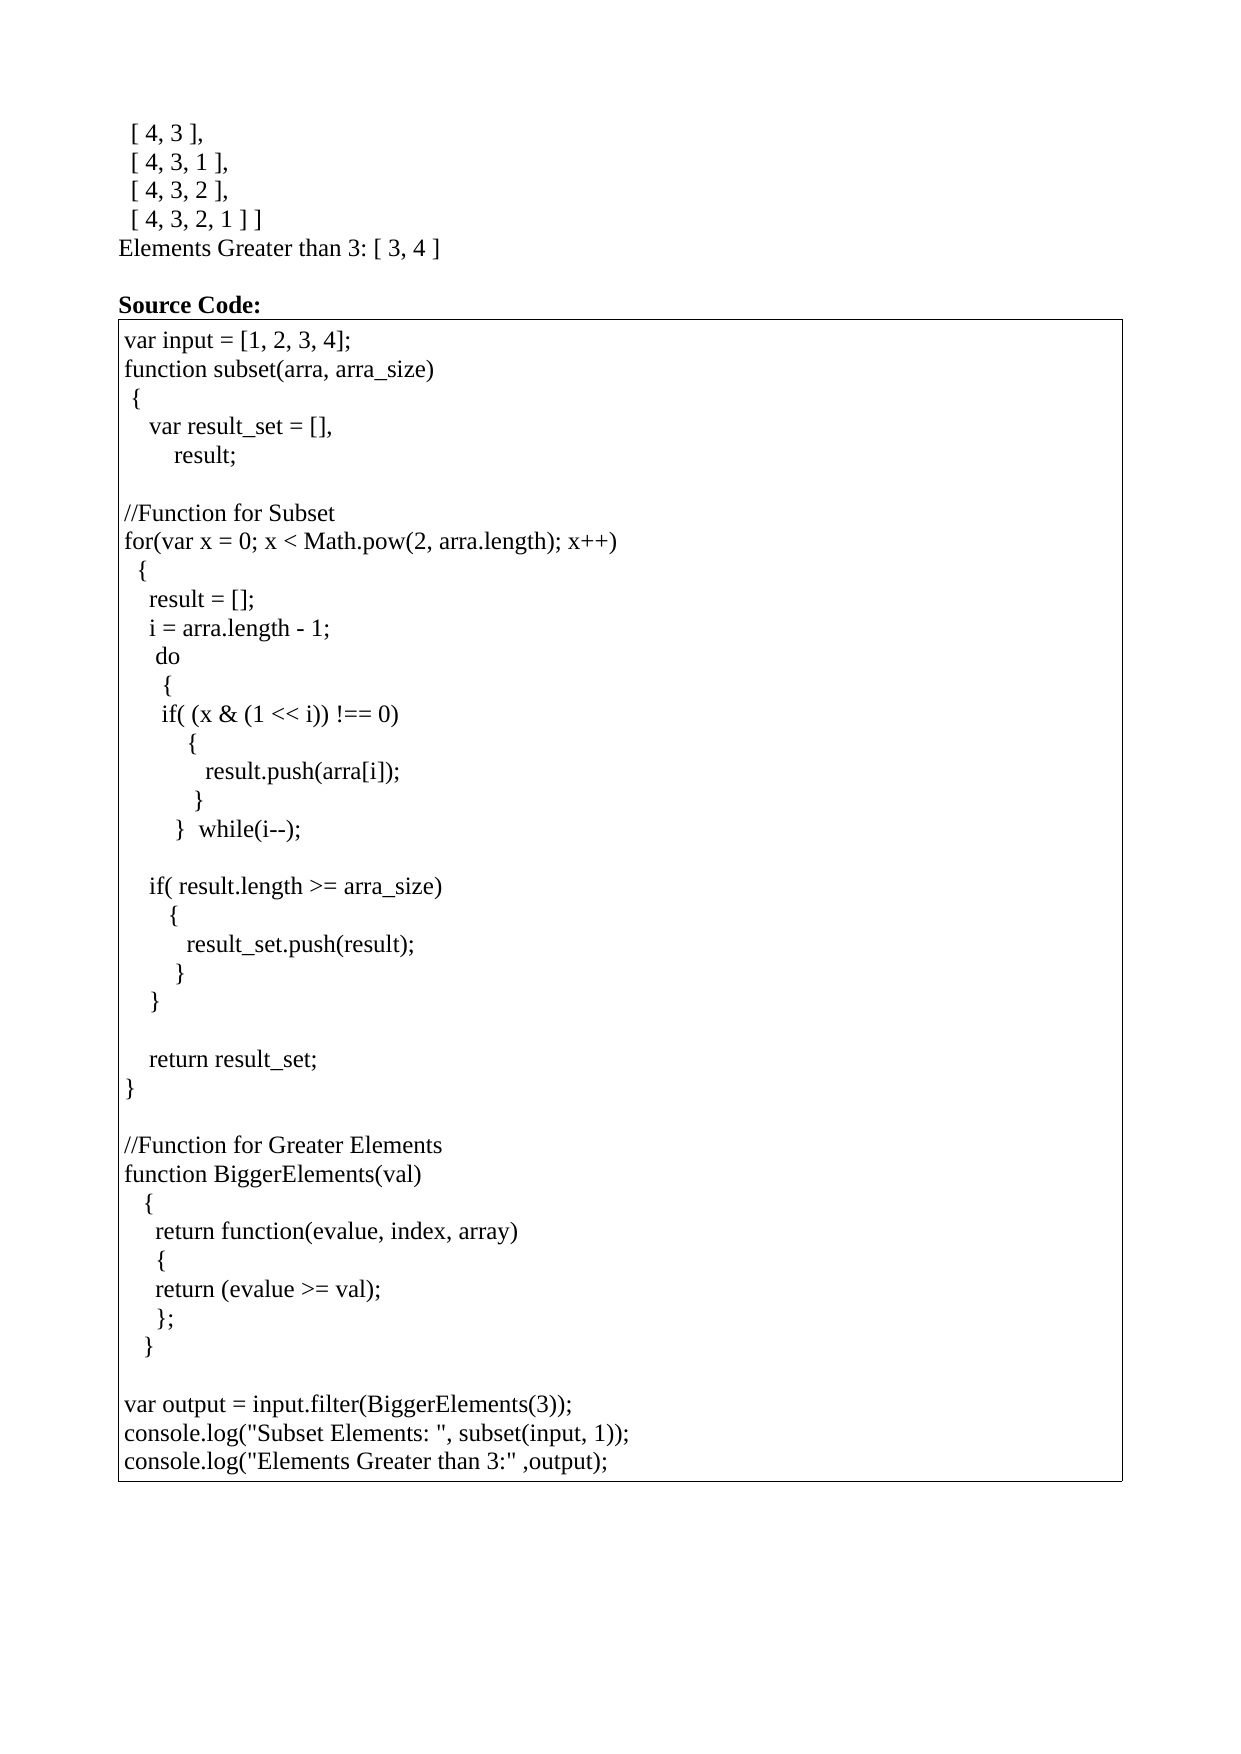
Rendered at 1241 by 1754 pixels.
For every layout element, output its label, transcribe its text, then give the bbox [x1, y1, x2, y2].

text Source Code: [118, 291, 1122, 319]
text [ 4, 3, 2, 1 ] ] [118, 204, 1122, 233]
text [ 4, 3, 1 ], [118, 147, 1122, 176]
table_header var input = [1, 2, 3, 4]; function subset(arra, arra_size) { var result_set = [], result; //Function for Subset for(var x = 0; x < Math.pow(2, arra.length); x++) { result = []; i = arra.length - 1; do { if( (x & (1 << i)) !== 0) { result.push(arra[i]); } } while(i--); if( result.length >= arra_size) { result_set.push(result); } } return result_set; } //Function for Greater Elements function BiggerElements(val) { return function(evalue, index, array) { return (evalue >= val); }; } var output = input.filter(BiggerElements(3)); console.log("Subset Elements: ", subset(input, 1)); console.log("Elements Greater than 3:" ,output); [119, 320, 1122, 1481]
text Elements Greater than 3: [ 3, 4 ] [118, 233, 1122, 262]
text [ 4, 3 ], [118, 118, 1122, 147]
text [ 4, 3, 2 ], [118, 176, 1122, 204]
